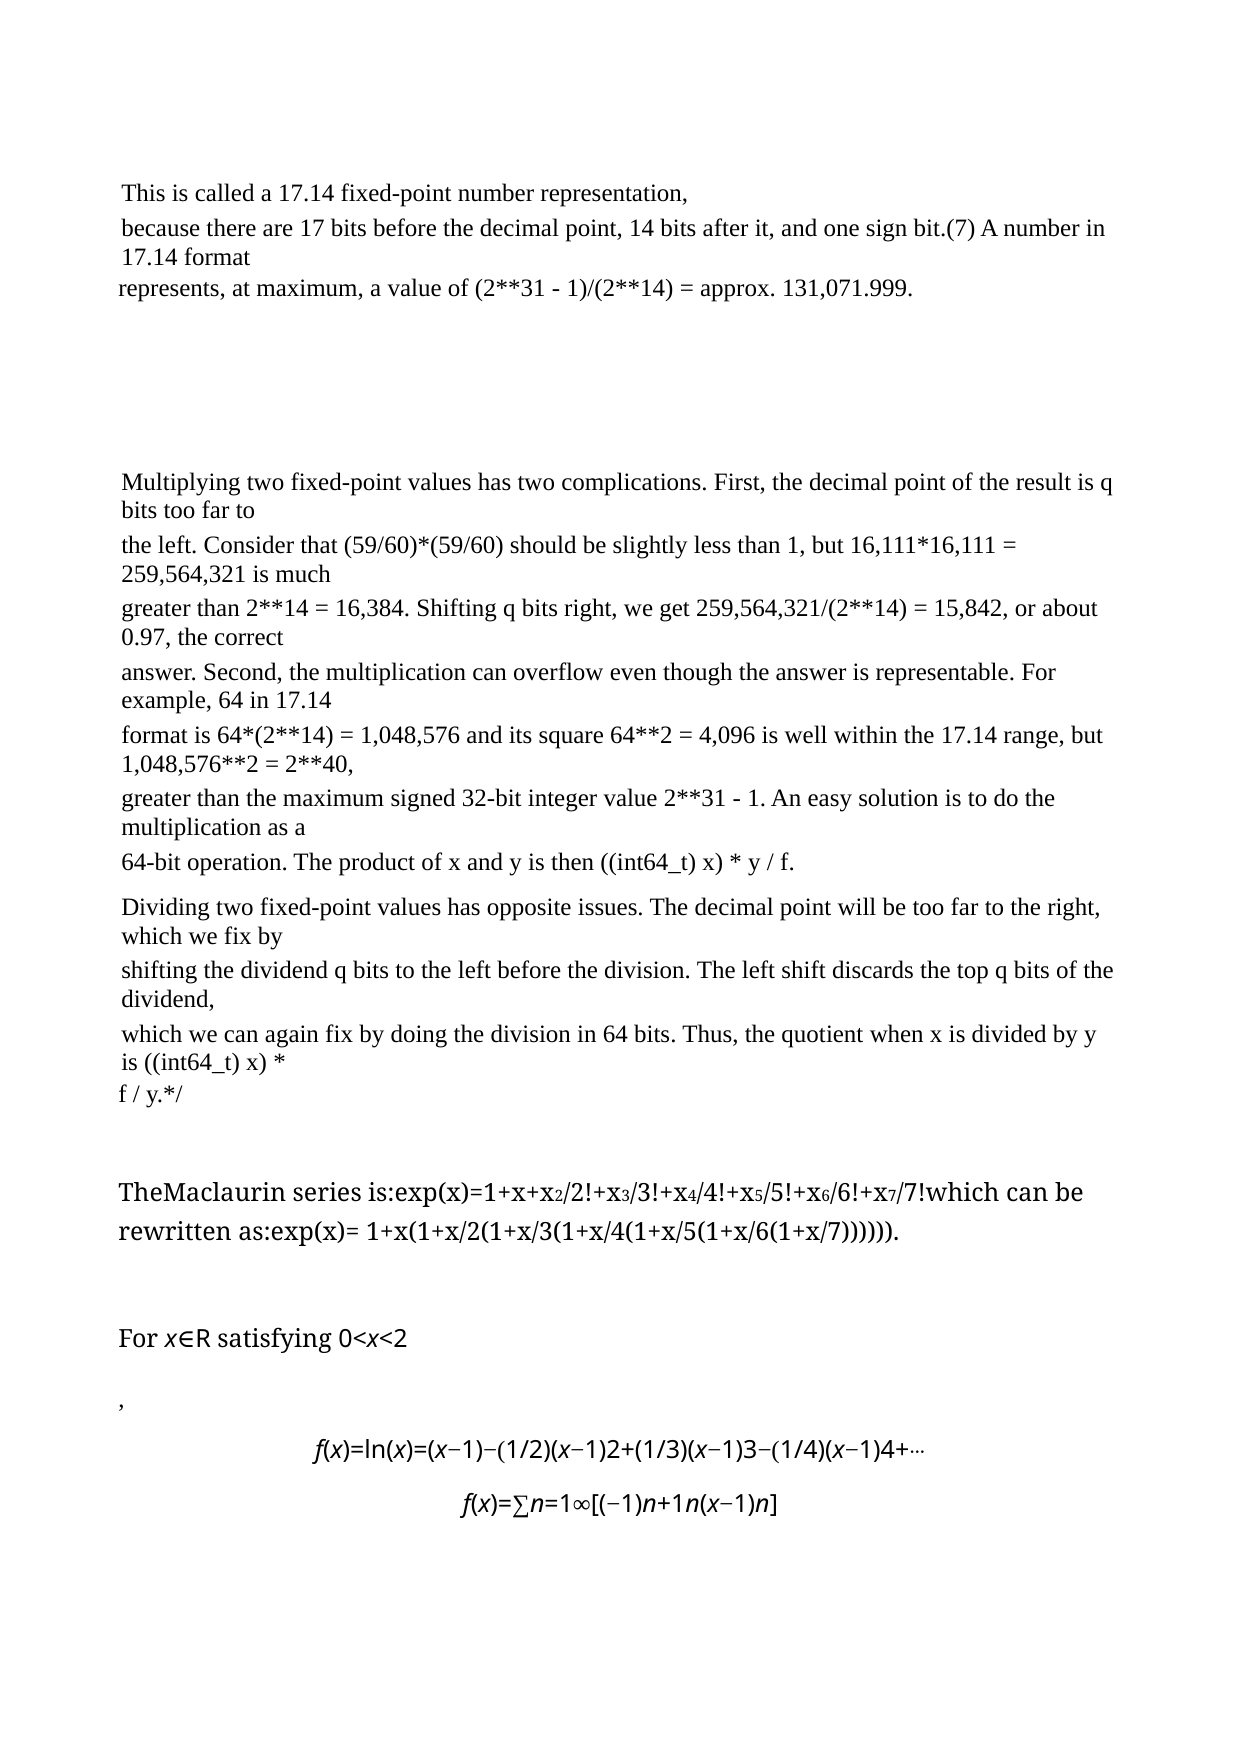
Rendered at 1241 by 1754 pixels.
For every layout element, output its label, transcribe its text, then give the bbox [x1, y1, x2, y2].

table_header answer. Second, the multiplication can overflow even though the answer is representable. For example, 64 in 17.14 [118, 654, 1122, 717]
text TheMaclaurin series is:exp(x)=1+x+x2/2!+x3/3!+x4/4!+x5/5!+x6/6!+x7/7!which can be rewritten as:exp(x)= 1+x(1+x/2(1+x/3(1+x/4(1+x/5(1+x/6(1+x/7)))))). [118, 1174, 1122, 1248]
table_header which we can again fix by doing the division in 64 bits. Thus, the quotient when x is divided by y is ((int64_t) x) * [118, 1016, 1122, 1079]
table_header format is 64*(2**14) = 1,048,576 and its square 64**2 = 4,096 is well within the 17.14 range, but 1,048,576**2 = 2**40, [118, 717, 1122, 781]
table_header the left. Consider that (59/60)*(59/60) should be slightly less than 1, but 16,111*16,111 = 259,564,321 is much [118, 527, 1122, 591]
table_header shifting the dividend q bits to the left before the division. The left shift discards the top q bits of the dividend, [118, 953, 1122, 1016]
text f(x)=∑n=1∞[(−1)n+1n(x−1)n] [118, 1486, 1122, 1520]
table_header Multiplying two fixed-point values has two complications. First, the decimal point of the result is q bits too far to [118, 464, 1122, 527]
text f / y.*/ [118, 1079, 1122, 1108]
table_header greater than the maximum signed 32-bit integer value 2**31 - 1. An easy solution is to do the multiplication as a [118, 781, 1122, 844]
text , [118, 1384, 1122, 1413]
table_header 64-bit operation. The product of x and y is then ((int64_t) x) * y / f. [118, 844, 804, 878]
text f(x)=ln(x)=(x−1)−(1/2)(x−1)2+(1/3)(x−1)3−(1/4)(x−1)4+⋯ [118, 1432, 1122, 1466]
text represents, at maximum, a value of (2**31 - 1)/(2**14) = approx. 131,071.999. [118, 273, 1122, 302]
table_header This is called a 17.14 fixed-point number representation, [118, 176, 706, 210]
table_header [118, 879, 136, 889]
text For x∈R satisfying 0<x<2 [118, 1321, 1122, 1355]
table_header greater than 2**14 = 16,384. Shifting q bits right, we get 259,564,321/(2**14) = 15,842, or about 0.97, the correct [118, 591, 1122, 654]
table_header because there are 17 bits before the decimal point, 14 bits after it, and one sign bit.(7) A number in 17.14 format [118, 210, 1122, 273]
table_header Dividing two fixed-point values has opposite issues. The decimal point will be too far to the right, which we fix by [118, 889, 1122, 952]
